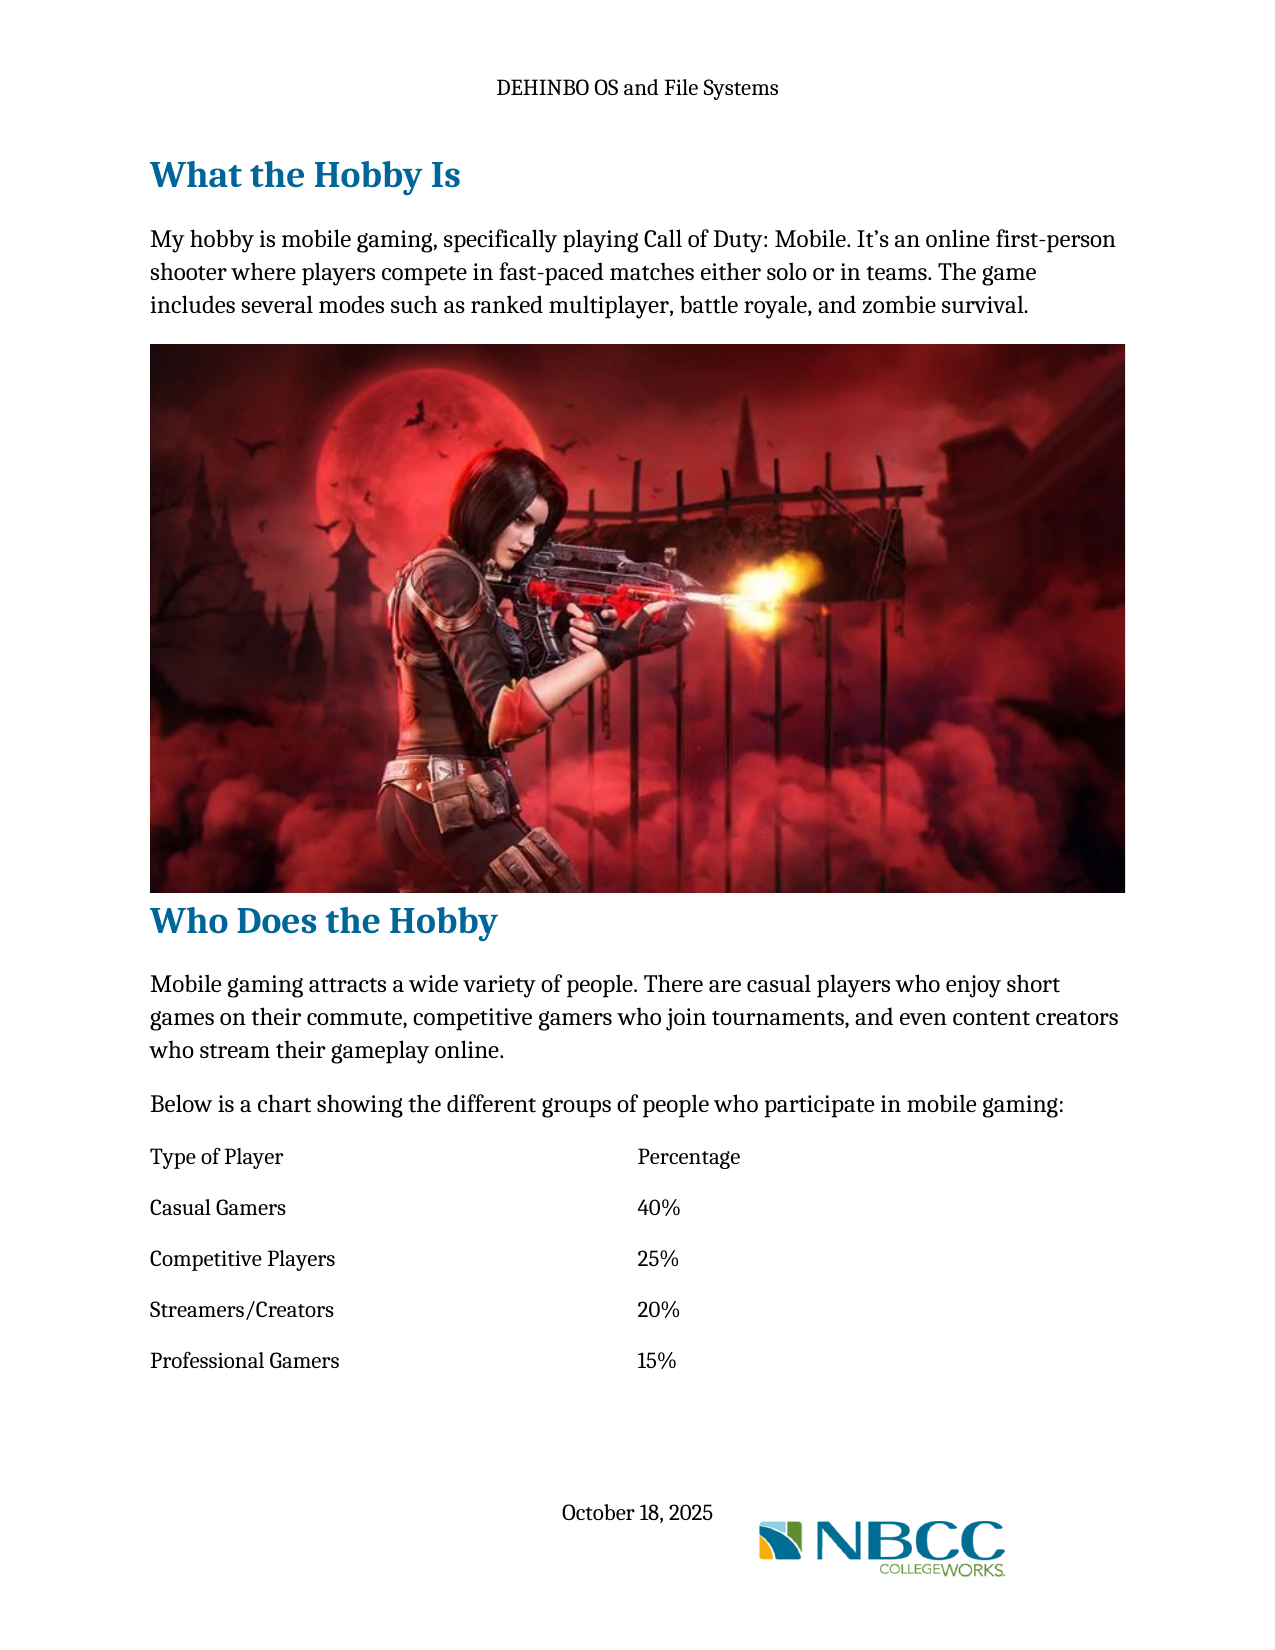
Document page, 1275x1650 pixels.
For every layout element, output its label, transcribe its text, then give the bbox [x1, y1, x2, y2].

table_header Percentage [626, 1144, 1114, 1194]
text My hobby is mobile gaming, specifically playing Call of Duty: Mobile. It’s an online first-person shooter where players compete in fast-paced matches either solo or in teams. The game includes several modes such as ranked multiplayer, battle royale, and zombie survival. [150, 224, 1125, 319]
text Who Does the Hobby [150, 893, 1125, 942]
table_cell Casual Gamers [139, 1195, 626, 1246]
text Mobile gaming attracts a wide variety of people. There are casual players who enjoy short games on their commute, competitive gamers who join tournaments, and even content creators who stream their gameplay online. [150, 970, 1125, 1064]
table_cell 40% [626, 1195, 1114, 1246]
table_cell 15% [626, 1348, 1114, 1399]
table_cell Professional Gamers [139, 1348, 626, 1399]
text Below is a chart showing the different groups of people who participate in mobile gaming: [150, 1089, 1125, 1118]
table_cell Competitive Players [139, 1246, 626, 1297]
table_cell 20% [626, 1297, 1114, 1348]
text What the Hobby Is [150, 154, 1125, 197]
table_header Type of Player [139, 1144, 626, 1194]
table_cell Streamers/Creators [139, 1297, 626, 1348]
table_cell 25% [626, 1246, 1114, 1297]
